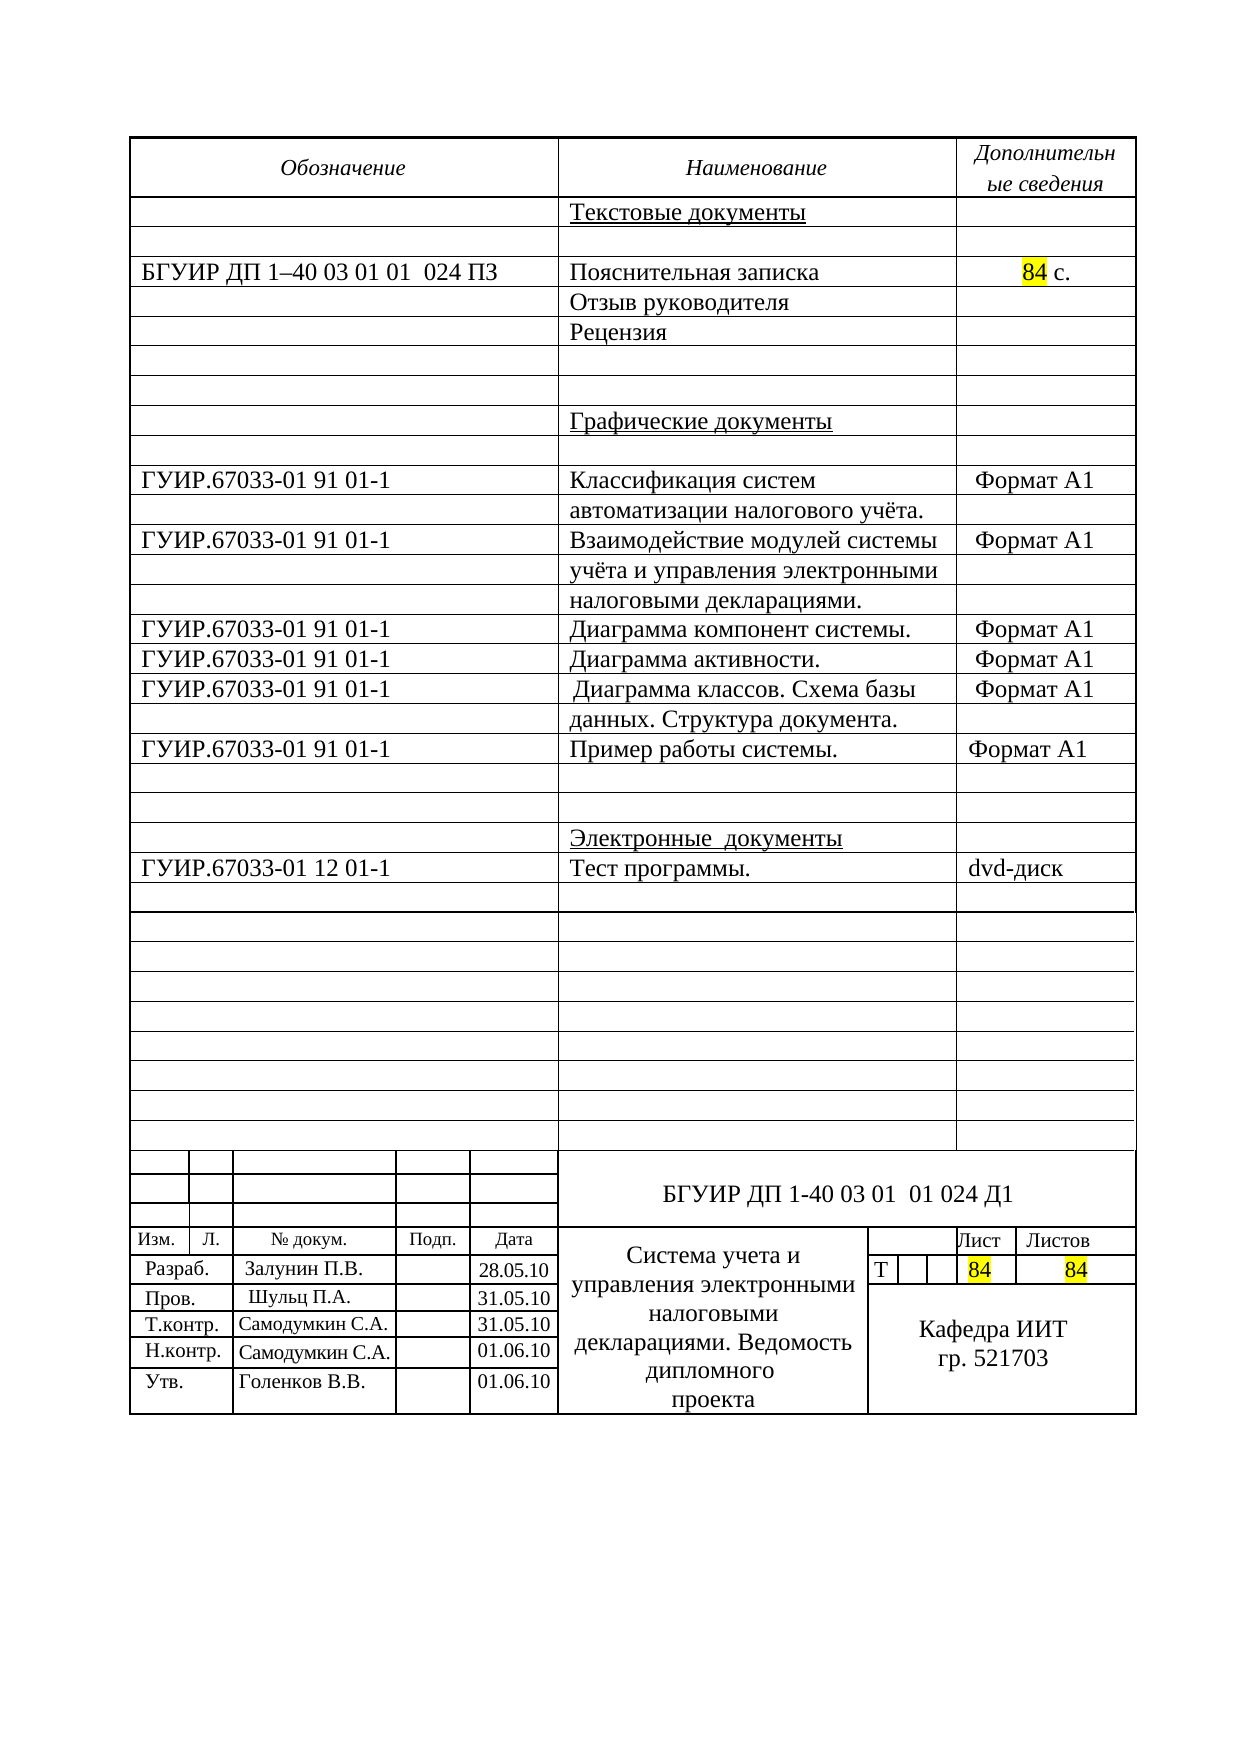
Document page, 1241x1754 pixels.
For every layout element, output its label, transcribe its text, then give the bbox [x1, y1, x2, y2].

table_cell [131, 555, 558, 584]
table_cell [131, 942, 558, 971]
table_cell Формат А1 [957, 674, 1135, 703]
table_cell БГУИР ДП 1–40 03 01 01 024 ПЗ [131, 257, 558, 286]
table_cell ГУИР.67033-01 91 01-1 [131, 466, 558, 494]
table_cell [131, 883, 558, 911]
table_cell [559, 436, 956, 464]
table_cell Электронные документы [559, 823, 956, 852]
table_cell Графические документы [559, 406, 956, 435]
table_cell [957, 495, 1135, 524]
table_cell [957, 971, 1136, 1001]
table_cell [869, 1228, 956, 1254]
table_cell автоматизации налогового учёта. [559, 495, 956, 524]
table_cell Взаимодействие модулей системы [559, 525, 956, 554]
table_cell [131, 1175, 188, 1202]
table_cell Голенков В.В. [234, 1369, 395, 1413]
table_cell [397, 1312, 407, 1336]
table_cell [559, 913, 956, 941]
table_cell [957, 911, 1136, 941]
table_cell [559, 1002, 956, 1031]
table_cell [131, 346, 558, 375]
table_cell [957, 793, 1135, 822]
table_cell [131, 793, 558, 822]
table_cell Отзыв руководителя [559, 287, 956, 316]
table_cell [957, 227, 1135, 256]
table_cell Л. [190, 1228, 232, 1254]
table_cell [131, 913, 558, 941]
table_cell ГУИР.67033-01 12 01-1 [131, 853, 558, 882]
table_cell [559, 1061, 956, 1090]
table_cell [559, 972, 956, 1001]
table_cell ГУИР.67033-01 91 01-1 [131, 615, 558, 643]
table_cell Кафедра ИИТ гр. 521703 [869, 1285, 1135, 1413]
table_cell [957, 406, 1135, 435]
table_cell 84 [958, 1256, 1015, 1283]
table_cell [131, 1091, 558, 1120]
table_cell [957, 436, 1135, 464]
table_cell [131, 436, 558, 464]
table_cell [131, 972, 558, 1001]
table_cell [559, 883, 956, 911]
table_cell Пояснительная записка [559, 257, 956, 286]
table_cell [458, 1312, 469, 1336]
table_cell Самодумкин С.А. [234, 1338, 395, 1367]
table_cell Текстовые документы [559, 198, 956, 226]
table_cell [131, 1151, 188, 1172]
table_cell Рецензия [559, 317, 956, 345]
table_cell Т.контр. [222, 1312, 232, 1336]
table_cell Пров. [222, 1285, 232, 1309]
table_cell dvd-диск [957, 853, 1135, 882]
table_cell 01.06.10 [471, 1362, 557, 1367]
table_cell [957, 1001, 1136, 1031]
table_cell [957, 704, 1135, 733]
table_cell [397, 1285, 407, 1309]
table_cell [957, 1090, 1136, 1120]
table_cell Пров. [131, 1285, 145, 1309]
table_cell [397, 1338, 469, 1367]
table_cell Т [869, 1256, 897, 1283]
table_cell Диаграмма компонент системы. [559, 615, 956, 643]
table_cell ГУИР.67033-01 91 01-1 [131, 644, 558, 673]
table_cell 01.06.10 [471, 1393, 557, 1413]
table_cell [559, 764, 956, 792]
table_cell [131, 585, 558, 613]
table_cell Н.контр. [131, 1338, 232, 1367]
table_cell Формат А1 [957, 615, 1135, 643]
table_cell [131, 287, 558, 316]
table_cell [131, 823, 558, 852]
table_cell [190, 1151, 232, 1172]
table_cell Тест программы. [559, 853, 956, 882]
table_cell [234, 1151, 395, 1172]
table_cell [397, 1369, 469, 1413]
table_cell [397, 1151, 469, 1172]
table_cell [957, 1060, 1136, 1090]
table_cell Изм. [131, 1228, 189, 1254]
table_cell учёта и управления электронными [559, 555, 956, 584]
table_cell [559, 1032, 956, 1060]
table_cell ГУИР.67033-01 91 01-1 [131, 674, 558, 703]
table_cell [131, 376, 558, 405]
table_cell Подп. [397, 1228, 469, 1254]
table_cell [957, 376, 1135, 405]
table_cell [131, 704, 558, 733]
table_cell [131, 1061, 558, 1090]
table_cell [957, 883, 1135, 911]
table_cell Разраб. [131, 1256, 232, 1283]
table_cell [234, 1175, 395, 1202]
table_cell Диаграмма активности. [559, 644, 956, 673]
table_cell Система учета и управления электронными налоговыми декларациями. Ведомость дипломного проекта [559, 1228, 867, 1413]
table_cell [899, 1256, 926, 1283]
table_cell ГУИР.67033-01 91 01-1 [131, 525, 558, 554]
table_cell 84 [1017, 1256, 1135, 1283]
table_cell [131, 764, 558, 792]
table_cell БГУИР ДП 1-40 03 01 01 024 Д1 [559, 1150, 1135, 1226]
table_cell [471, 1204, 557, 1226]
table_cell Листов [1017, 1228, 1135, 1254]
table_cell [957, 287, 1135, 316]
table_cell Шульц П.А. [234, 1285, 395, 1309]
table_cell Дата [471, 1228, 557, 1254]
table_cell [458, 1285, 469, 1309]
table_cell [397, 1175, 469, 1202]
table_cell Формат А1 [957, 644, 1135, 673]
table_cell [234, 1204, 395, 1226]
table_cell [957, 317, 1135, 345]
table_cell Формат А1 [957, 525, 1135, 554]
table_cell [131, 1204, 189, 1226]
table_cell Залунин П.В. [234, 1256, 395, 1283]
table_cell [131, 495, 558, 524]
table_cell Лист [958, 1228, 1015, 1254]
table_cell [559, 1121, 956, 1150]
table_cell [190, 1204, 232, 1226]
table_cell [957, 823, 1135, 852]
table_cell [957, 585, 1135, 613]
table_cell [957, 941, 1136, 971]
table_cell [957, 198, 1135, 226]
table_cell 84 с. [957, 257, 1135, 286]
table_cell [957, 1031, 1136, 1060]
table_cell [131, 317, 558, 345]
table_cell Классификация систем [559, 466, 956, 494]
table_header Наименование [559, 139, 956, 196]
table_cell Пример работы системы. [559, 734, 956, 762]
table_cell [559, 346, 956, 375]
table_cell [131, 227, 558, 256]
table_cell Диаграмма классов. Схема базы [559, 674, 956, 703]
table_cell [131, 1032, 558, 1060]
table_cell № докум. [234, 1228, 395, 1254]
table_cell Т.контр. [131, 1312, 145, 1336]
table_cell [957, 555, 1135, 584]
table_cell ГУИР.67033-01 91 01-1 [131, 734, 558, 762]
table_cell [471, 1175, 557, 1202]
table_cell [559, 942, 956, 971]
table_cell Самодумкин С.А. [234, 1312, 395, 1336]
table_cell [131, 198, 558, 226]
table_cell [131, 1002, 558, 1031]
table_cell [957, 1120, 1136, 1150]
table_cell [559, 227, 956, 256]
table_cell [559, 376, 956, 405]
table_cell Утв. [131, 1369, 232, 1413]
table_cell Формат А1 [957, 734, 1135, 762]
table_cell налоговыми декларациями. [559, 585, 956, 613]
table_cell [559, 793, 956, 822]
table_cell Формат А1 [957, 466, 1135, 494]
table_cell [190, 1175, 232, 1202]
table_cell [957, 764, 1135, 792]
table_cell [397, 1204, 469, 1226]
table_cell [928, 1256, 956, 1283]
table_cell [957, 346, 1135, 375]
table_cell [397, 1256, 469, 1283]
table_header Обозначение [131, 139, 558, 196]
table_cell [131, 406, 558, 435]
table_cell [471, 1151, 557, 1172]
table_cell [131, 1121, 558, 1150]
table_cell [559, 1091, 956, 1120]
table_cell данных. Структура документа. [559, 704, 956, 733]
table_header Дополнительные сведения [957, 139, 1135, 196]
